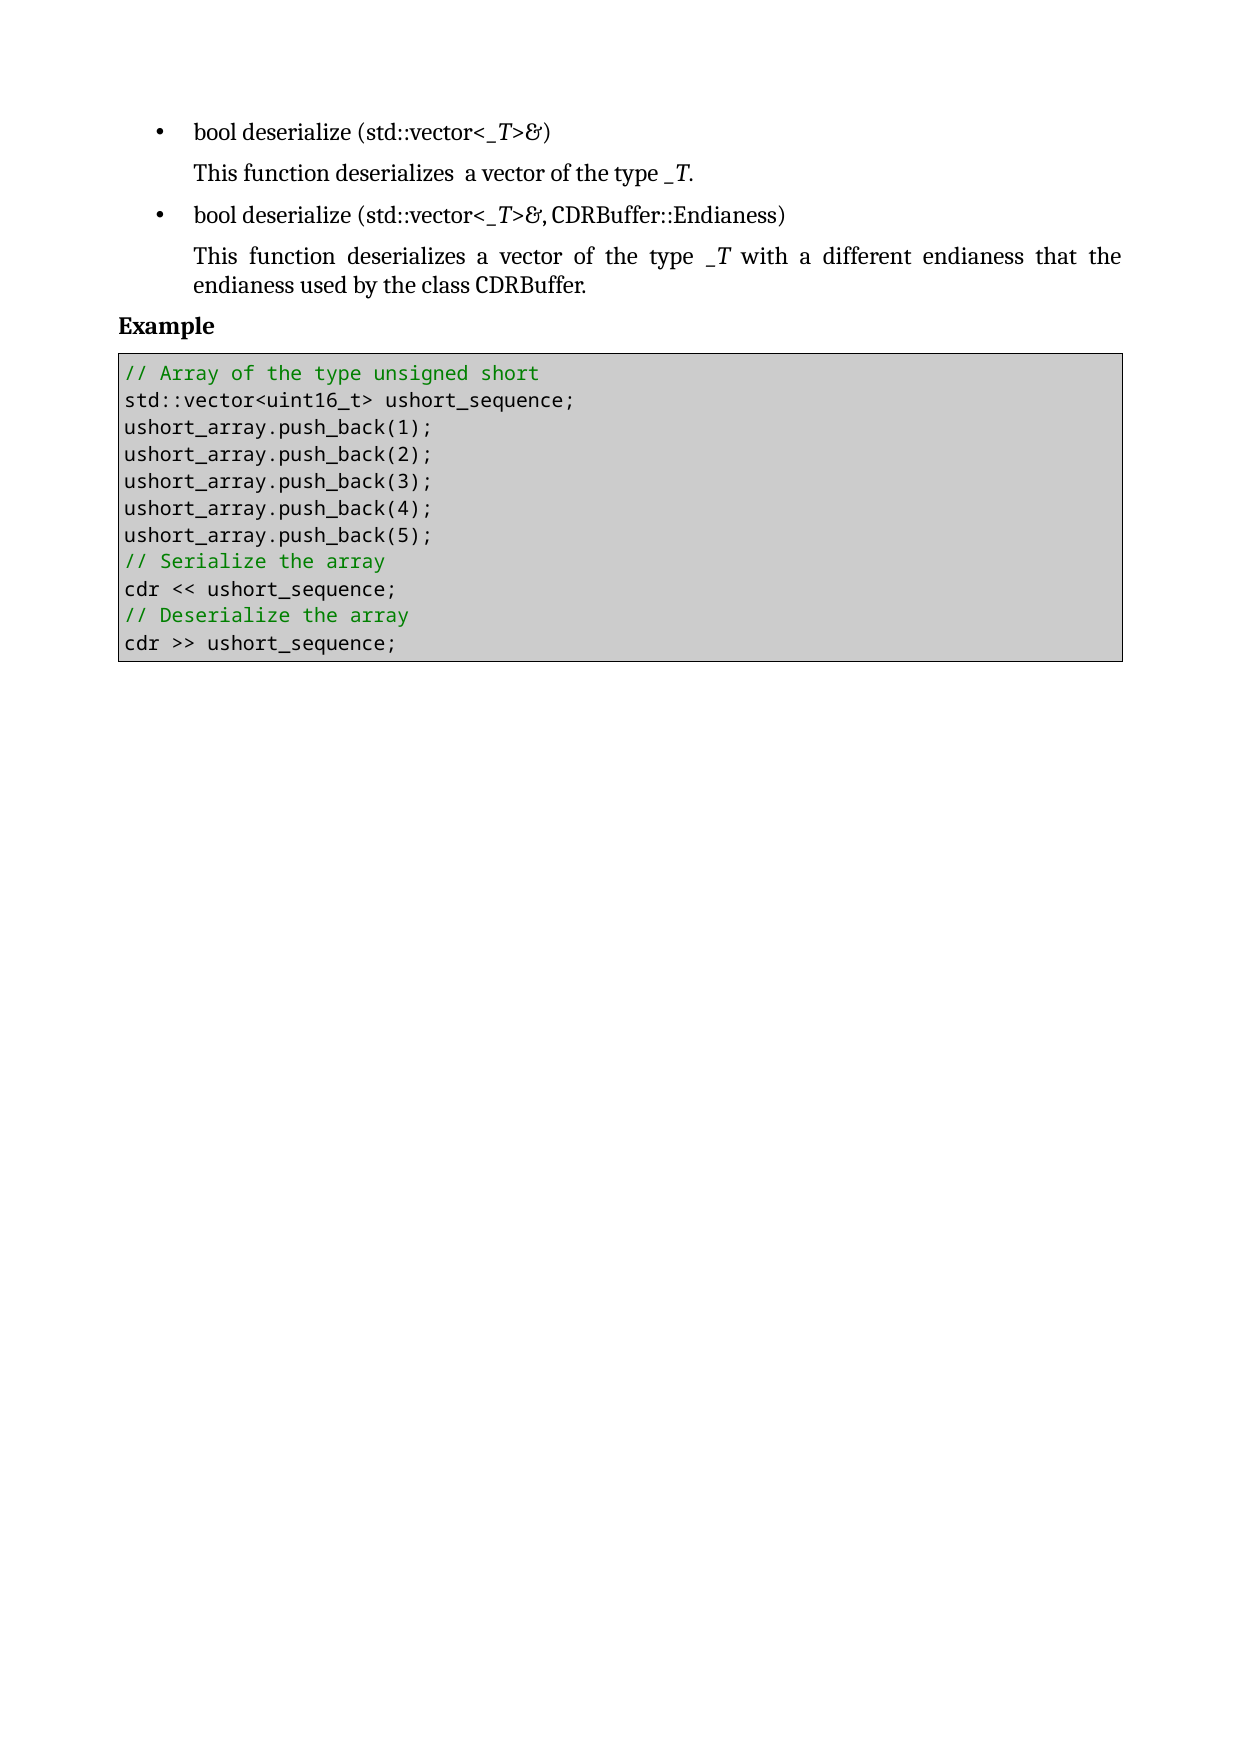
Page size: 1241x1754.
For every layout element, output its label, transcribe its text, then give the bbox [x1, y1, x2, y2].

list bool deserialize (std::vector<_T>&) [156, 118, 1122, 147]
text Example [118, 312, 1122, 341]
list bool deserialize (std::vector<_T>&, CDRBuffer::Endianess) [156, 201, 1122, 229]
list This function deserializes a vector of the type _T with a different endianess that the endianess used by the class CDRBuffer. [156, 242, 1122, 299]
table_header // Array of the type unsigned short std::vector<uint16_t> ushort_sequence; ushort_array.push_back(1); ushort_array.push_back(2); ushort_array.push_back(3); ushort_array.push_back(4); ushort_array.push_back(5); // Serialize the array cdr << ushort_sequence; // Deserialize the array cdr >> ushort_sequence; [119, 354, 1122, 661]
list This function deserializes a vector of the type _T. [156, 159, 1122, 188]
